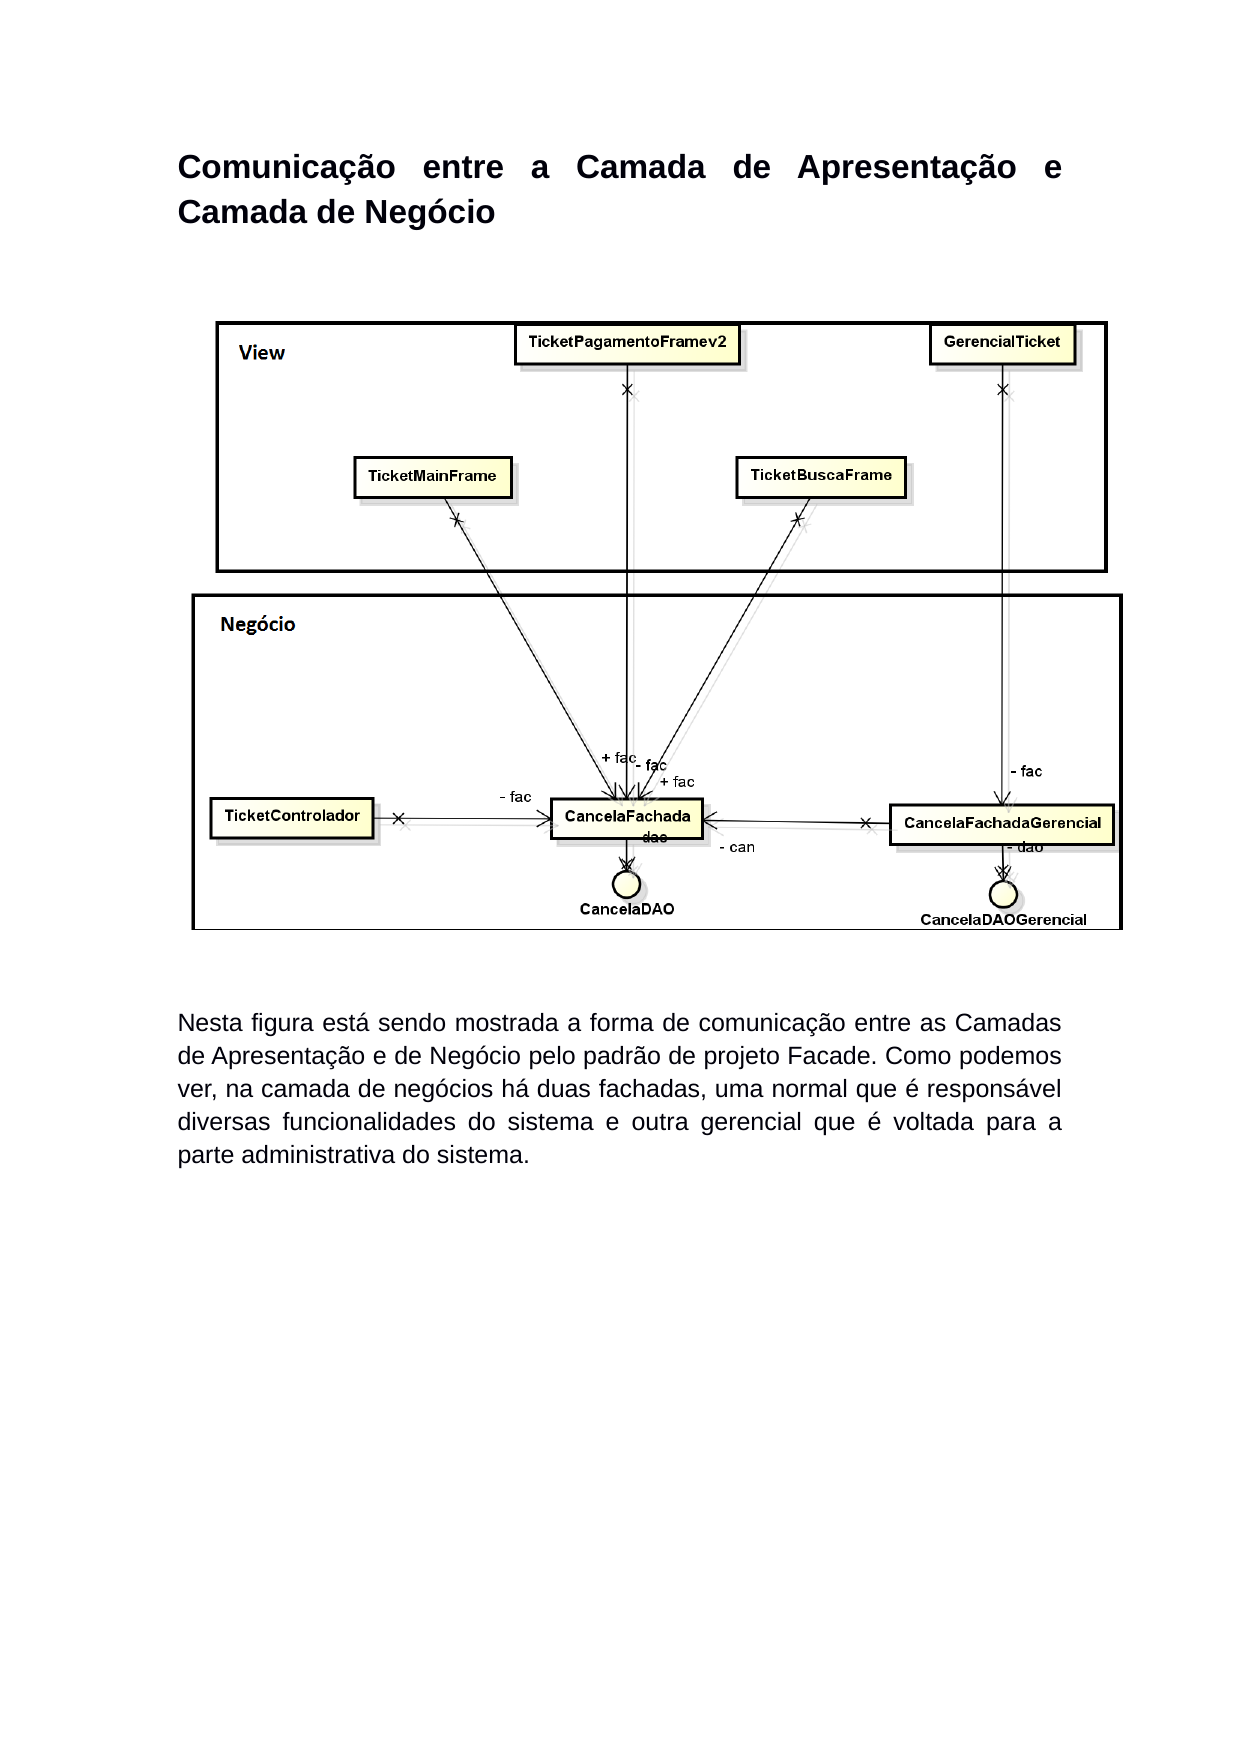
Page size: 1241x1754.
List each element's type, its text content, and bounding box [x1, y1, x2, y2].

text Comunicação entre a Camada de Apresentação e Camada de Negócio [177, 148, 1063, 230]
picture [177, 321, 1145, 930]
text Nesta figura está sendo mostrada a forma de comunicação entre as Camadas de Apresentação e de Negócio pelo padrão de projeto Facade. Como podemos ver, na camada de negócios há duas fachadas, uma normal que é responsável diversas funcionalidades do sistema e outra gerencial que é voltada para a parte administrativa do sistema. [177, 1008, 1063, 1169]
